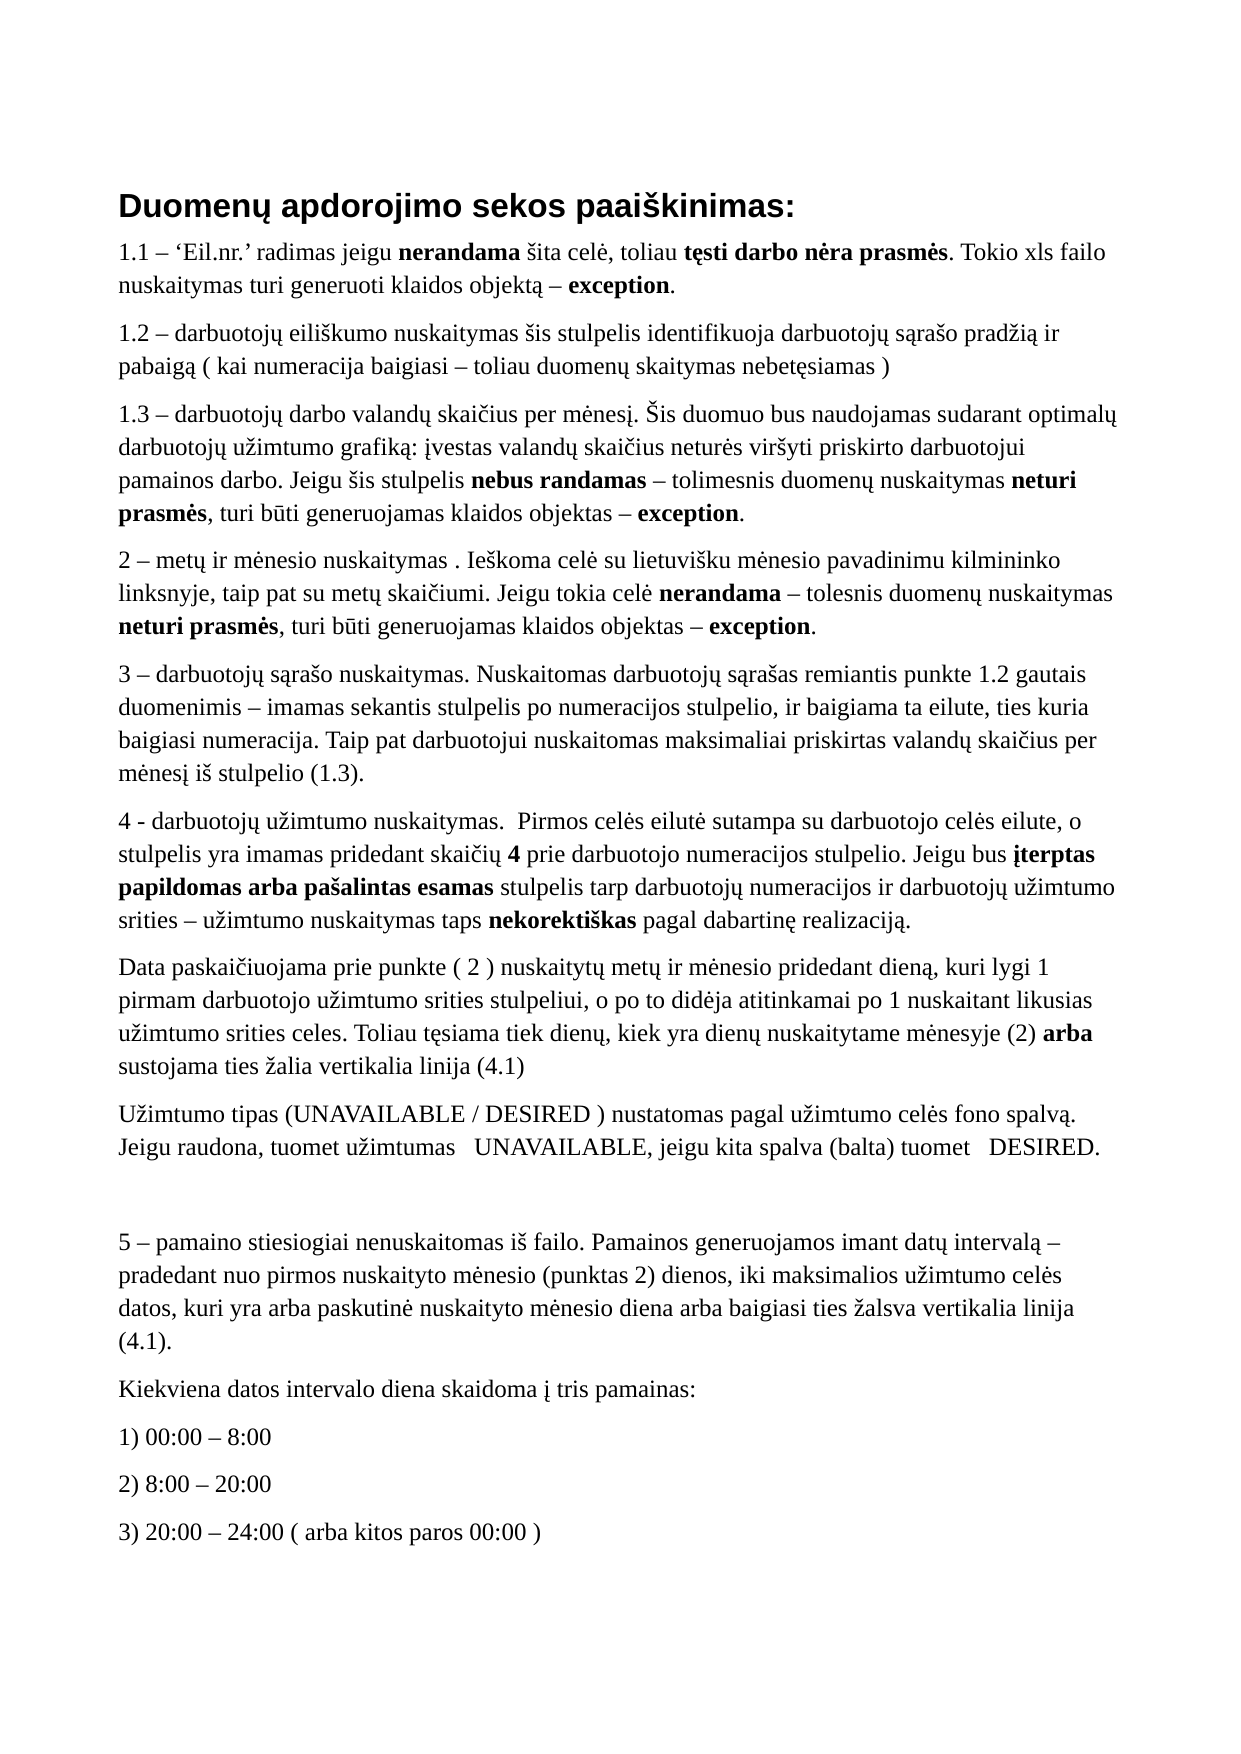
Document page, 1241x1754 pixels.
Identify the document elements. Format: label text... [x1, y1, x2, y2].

text 1.2 – darbuotojų eiliškumo nuskaitymas šis stulpelis identifikuoja darbuotojų sąrašo pradžią ir pabaigą ( kai numeracija baigiasi – toliau duomenų skaitymas nebetęsiamas ) [118, 318, 1122, 380]
text 2 – metų ir mėnesio nuskaitymas . Ieškoma celė su lietuvišku mėnesio pavadinimu kilmininko linksnyje, taip pat su metų skaičiumi. Jeigu tokia celė nerandama – tolesnis duomenų nuskaitymas neturi prasmės, turi būti generuojamas klaidos objektas – exception. [118, 545, 1122, 640]
text 1.1 – ‘Eil.nr.’ radimas jeigu nerandama šita celė, toliau tęsti darbo nėra prasmės. Tokio xls failo nuskaitymas turi generuoti klaidos objektą – exception. [118, 237, 1122, 299]
text Kiekviena datos intervalo diena skaidoma į tris pamainas: [118, 1374, 1122, 1403]
text 1) 00:00 – 8:00 [118, 1422, 1122, 1450]
text 5 – pamaino stiesiogiai nenuskaitomas iš failo. Pamainos generuojamos imant datų intervalą – pradedant nuo pirmos nuskaityto mėnesio (punktas 2) dienos, iki maksimalios užimtumo celės datos, kuri yra arba paskutinė nuskaityto mėnesio diena arba baigiasi ties žalsva vertikalia linija (4.1). [118, 1227, 1122, 1355]
text 3) 20:00 – 24:00 ( arba kitos paros 00:00 ) [118, 1517, 1122, 1546]
text 3 – darbuotojų sąrašo nuskaitymas. Nuskaitomas darbuotojų sąrašas remiantis punkte 1.2 gautais duomenimis – imamas sekantis stulpelis po numeracijos stulpelio, ir baigiama ta eilute, ties kuria baigiasi numeracija. Taip pat darbuotojui nuskaitomas maksimaliai priskirtas valandų skaičius per mėnesį iš stulpelio (1.3). [118, 659, 1122, 787]
text 1.3 – darbuotojų darbo valandų skaičius per mėnesį. Šis duomuo bus naudojamas sudarant optimalų darbuotojų užimtumo grafiką: įvestas valandų skaičius neturės viršyti priskirto darbuotojui pamainos darbo. Jeigu šis stulpelis nebus randamas – tolimesnis duomenų nuskaitymas neturi prasmės, turi būti generuojamas klaidos objektas – exception. [118, 399, 1122, 527]
text Užimtumo tipas (UNAVAILABLE / DESIRED ) nustatomas pagal užimtumo celės fono spalvą. Jeigu raudona, tuomet užimtumas UNAVAILABLE, jeigu kita spalva (balta) tuomet DESIRED. [118, 1099, 1122, 1161]
subtitle Duomenų apdorojimo sekos paaiškinimas: [118, 187, 1122, 225]
text Data paskaičiuojama prie punkte ( 2 ) nuskaitytų metų ir mėnesio pridedant dieną, kuri lygi 1 pirmam darbuotojo užimtumo srities stulpeliui, o po to didėja atitinkamai po 1 nuskaitant likusias užimtumo srities celes. Toliau tęsiama tiek dienų, kiek yra dienų nuskaitytame mėnesyje (2) arba sustojama ties žalia vertikalia linija (4.1) [118, 952, 1122, 1080]
text 2) 8:00 – 20:00 [118, 1469, 1122, 1498]
text 4 - darbuotojų užimtumo nuskaitymas. Pirmos celės eilutė sutampa su darbuotojo celės eilute, o stulpelis yra imamas pridedant skaičių 4 prie darbuotojo numeracijos stulpelio. Jeigu bus įterptas papildomas arba pašalintas esamas stulpelis tarp darbuotojų numeracijos ir darbuotojų užimtumo srities – užimtumo nuskaitymas taps nekorektiškas pagal dabartinę realizaciją. [118, 806, 1122, 933]
